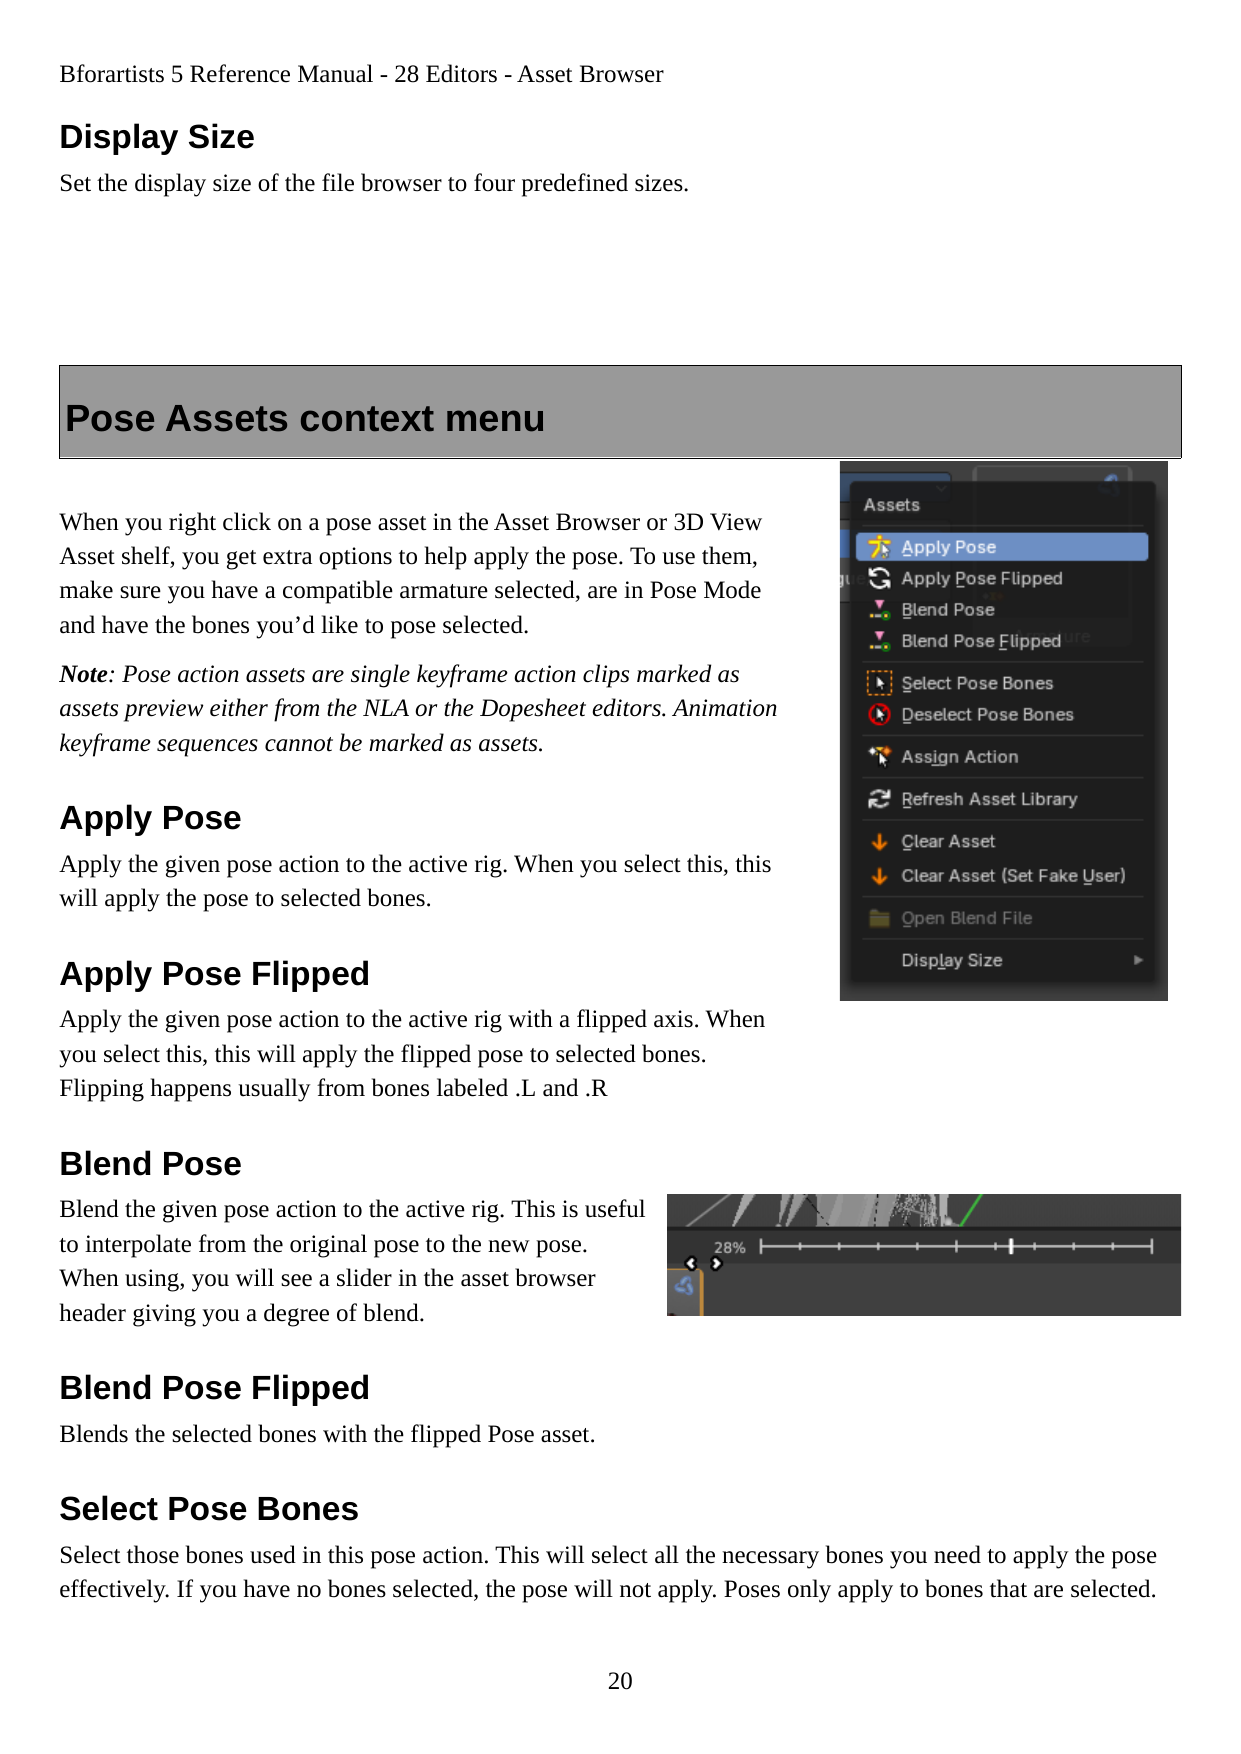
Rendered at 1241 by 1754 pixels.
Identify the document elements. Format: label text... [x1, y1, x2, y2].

subtitle [1168, 798, 1181, 837]
subtitle Blend Pose [59, 1143, 1181, 1182]
text Apply the given pose action to the active rig. When you select this, this will apply the pose to selected bones. [59, 849, 839, 912]
text Apply the given pose action to the active rig with a flipped axis. When you select this, this will apply the flipped pose to selected bones. Flipping happens usually from bones labeled .L and .R [59, 1004, 1181, 1102]
text Note: Pose action assets are single keyframe action clips marked as assets preview either from the NLA or the Dopesheet editors. Animation keyframe sequences cannot be marked as assets. [59, 659, 839, 757]
text Select those bones used in this pose action. This will select all the necessary bones you need to apply the pose effectively. If you have no bones selected, the pose will not apply. Poses only apply to bones that are selected. [59, 1540, 1181, 1603]
subtitle Display Size [59, 117, 1181, 156]
text When you right click on a pose asset in the Asset Browser or 3D View Asset shelf, you get extra options to help apply the pose. To use them, make sure you have a compatible armature selected, are in Pose Mode and have the bones you’d like to pose selected. [59, 507, 839, 639]
subtitle Select Pose Bones [59, 1489, 1181, 1528]
subtitle Blend Pose Flipped [59, 1368, 1181, 1407]
text Blends the selected bones with the flipped Pose asset. [59, 1419, 1181, 1448]
subtitle Apply Pose [59, 798, 839, 837]
picture [839, 461, 1168, 1001]
table_header Pose Assets context menu [60, 366, 1181, 457]
subtitle [1168, 953, 1181, 992]
subtitle Apply Pose Flipped [59, 953, 839, 992]
text Blend the given pose action to the active rig. This is useful to interpolate from the original pose to the new pose. When using, you will see a slider in the asset browser header giving you a degree of blend. [59, 1194, 1181, 1327]
picture [667, 1194, 1182, 1316]
text Set the display size of the file browser to four predefined sizes. [59, 168, 1181, 197]
